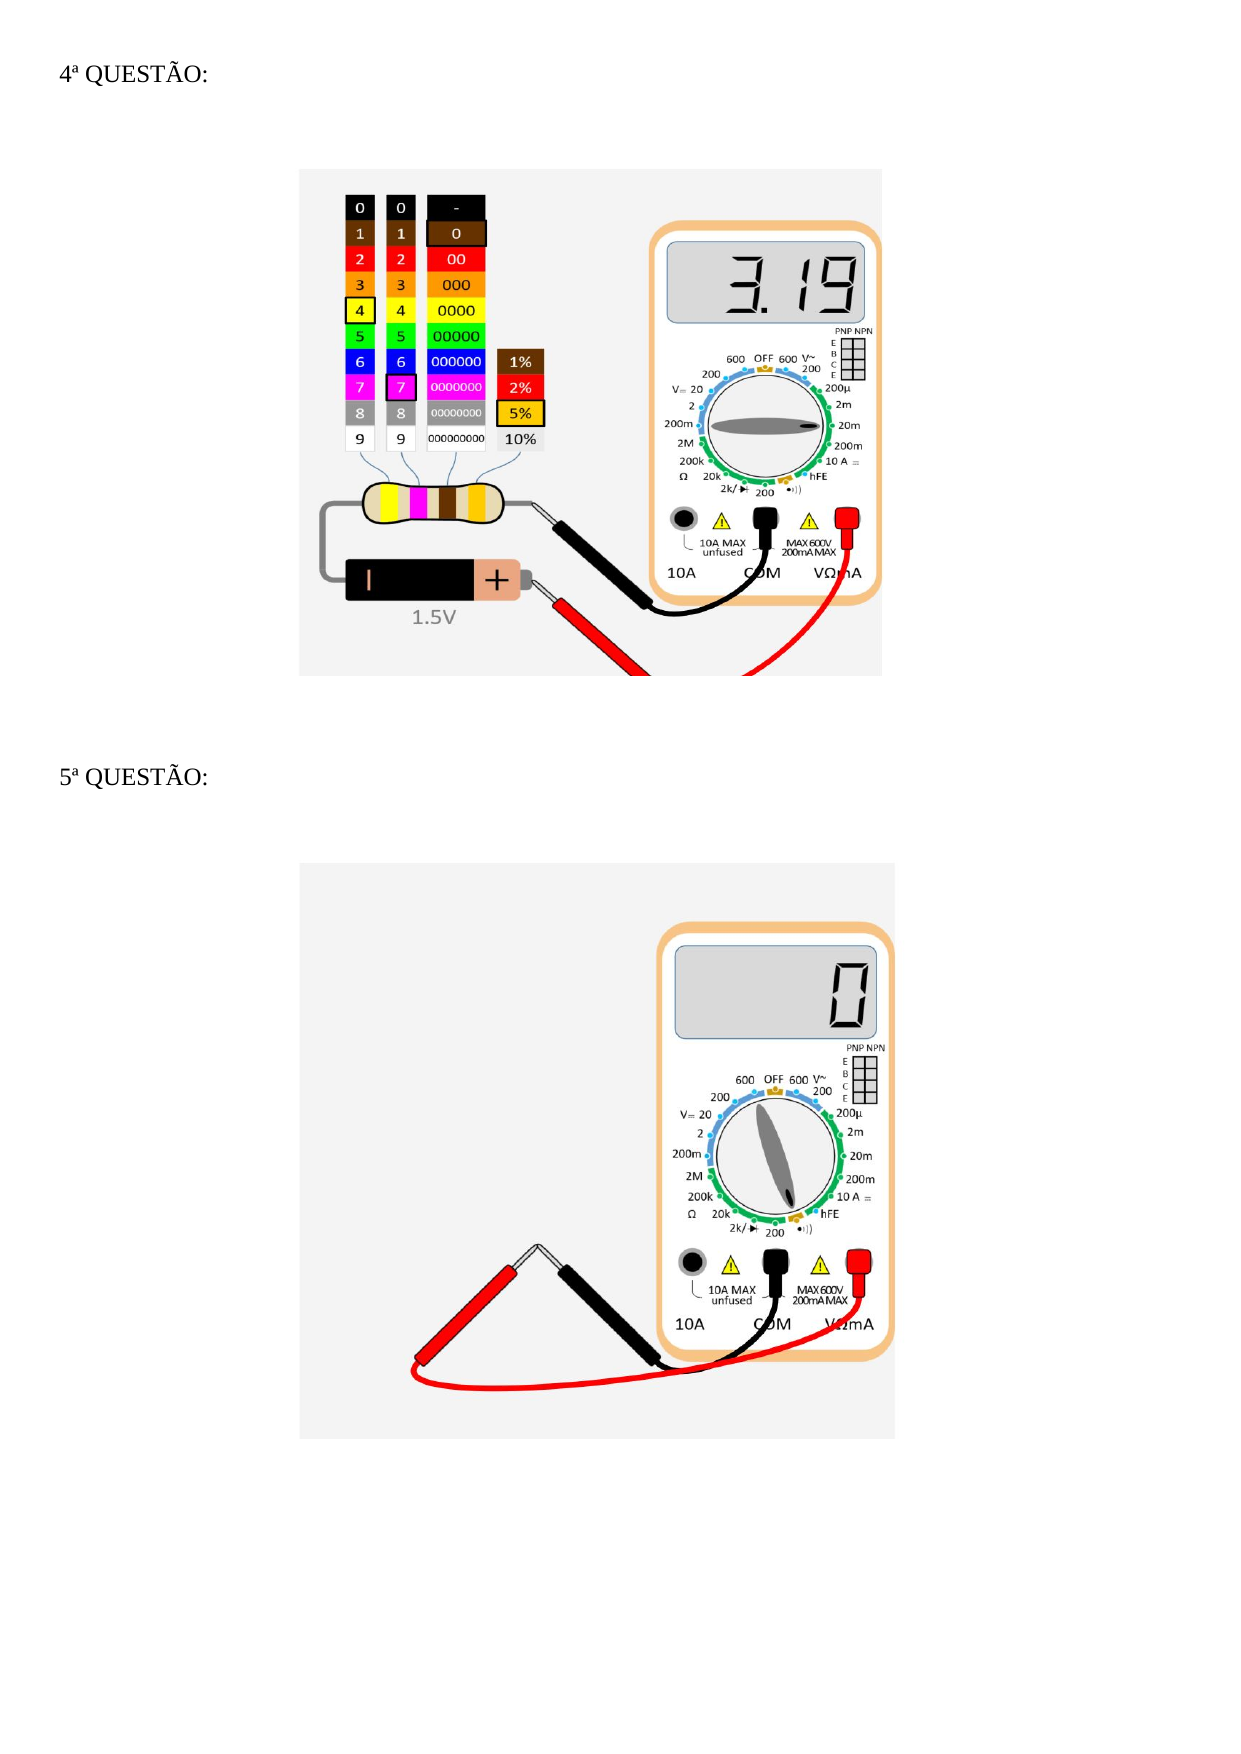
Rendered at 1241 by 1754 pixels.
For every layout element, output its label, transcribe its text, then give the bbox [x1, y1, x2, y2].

text 5ª QUESTÃO: [59, 762, 1181, 791]
text 4ª QUESTÃO: [59, 59, 1181, 88]
picture [216, 848, 1065, 1439]
picture [209, 163, 1031, 676]
